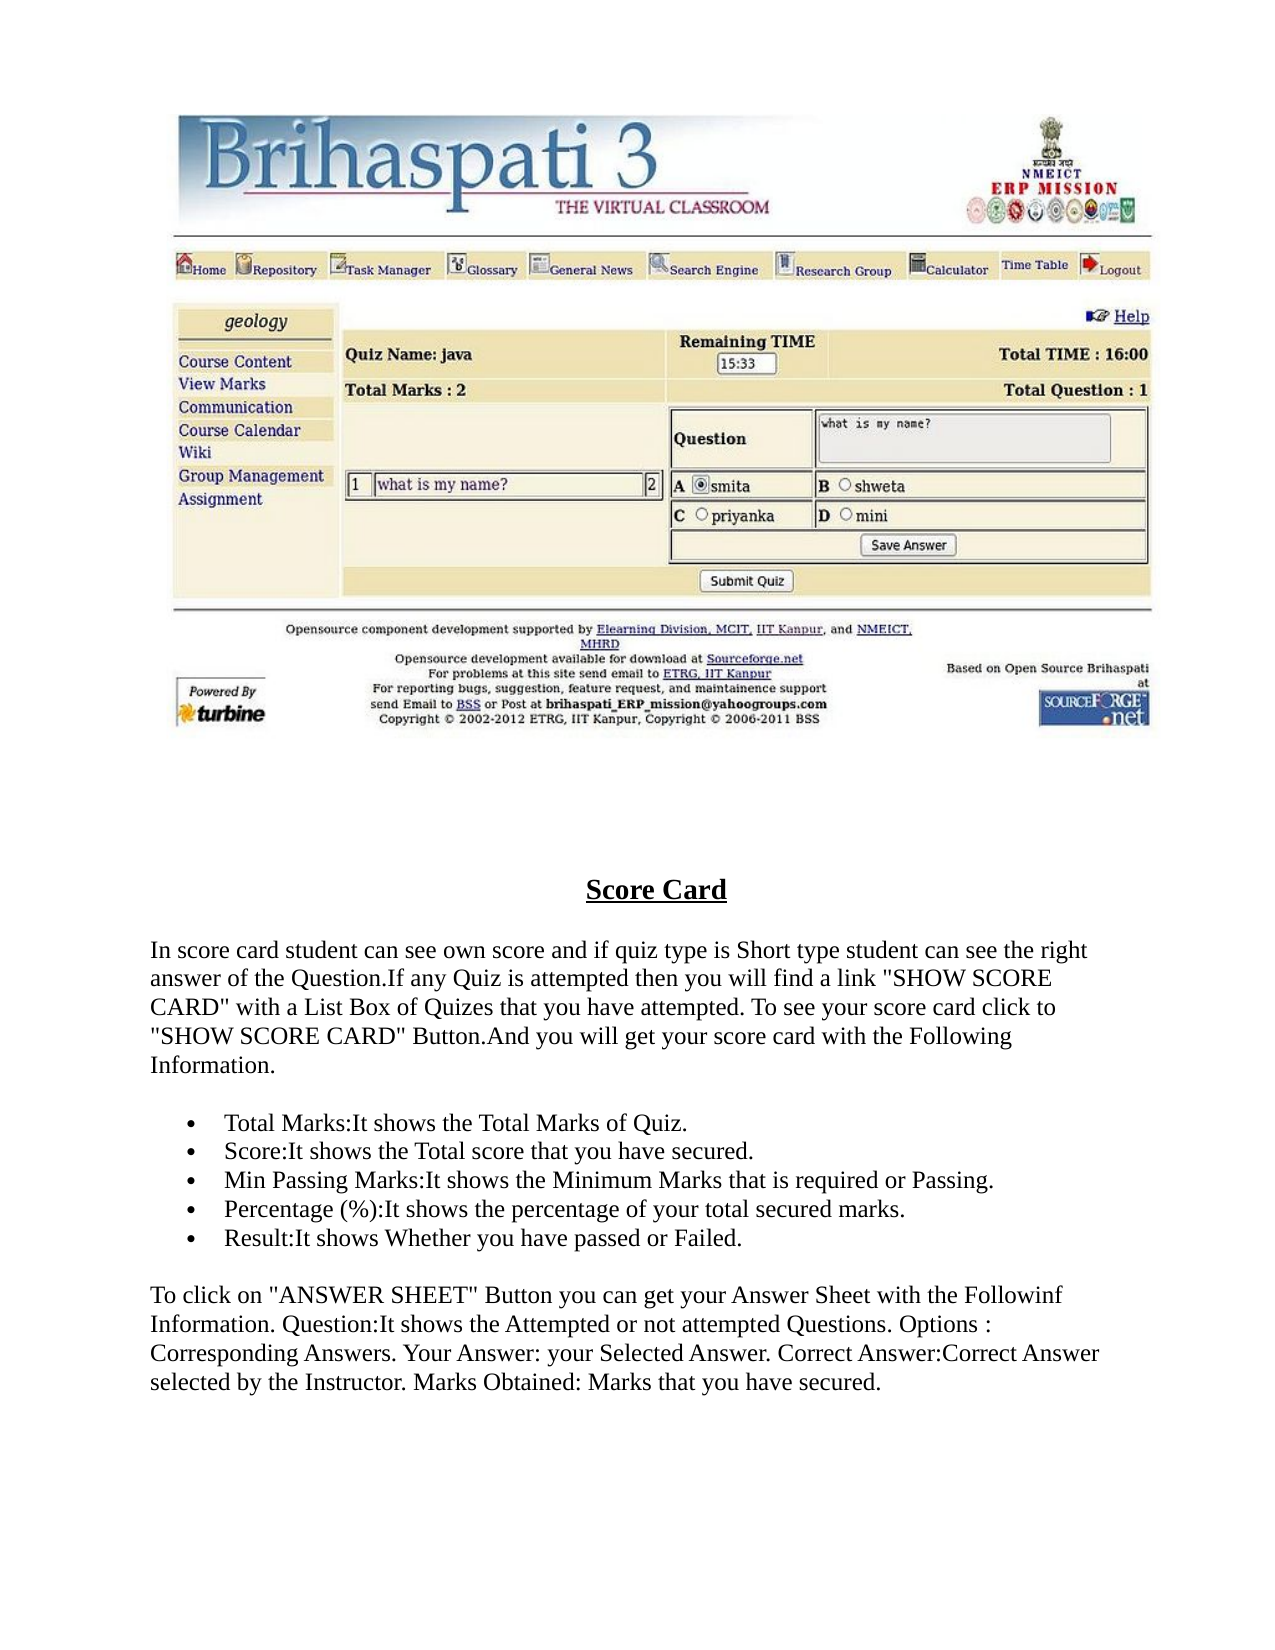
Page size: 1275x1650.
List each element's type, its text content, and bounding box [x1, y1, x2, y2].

text Score Card [187, 872, 1125, 906]
list Percentage (%):It shows the percentage of your total secured marks. [187, 1194, 1125, 1223]
list Score:It shows the Total score that you have secured. [187, 1136, 1125, 1165]
text To click on "ANSWER SHEET" Button you can get your Answer Sheet with the Followinf Information. Question:It shows the Attempted or not attempted Questions. Options : Corresponding Answers. Your Answer: your Selected Answer. Correct Answer:Correct Answer selected by the Instructor. Marks Obtained: Marks that you have secured. [150, 1281, 1125, 1396]
picture [166, 114, 1160, 757]
list Result:It shows Whether you have passed or Failed. [187, 1223, 1125, 1251]
list Total Marks:It shows the Total Marks of Quiz. [187, 1108, 1125, 1136]
list Min Passing Marks:It shows the Minimum Marks that is required or Passing. [187, 1165, 1125, 1194]
text In score card student can see own score and if quiz type is Short type student can see the right answer of the Question.If any Quiz is attempted then you will find a link "SHOW SCORE CARD" with a List Box of Quizes that you have attempted. To see your score card click to "SHOW SCORE CARD" Button.And you will get your score card with the Following Information. [150, 935, 1125, 1078]
